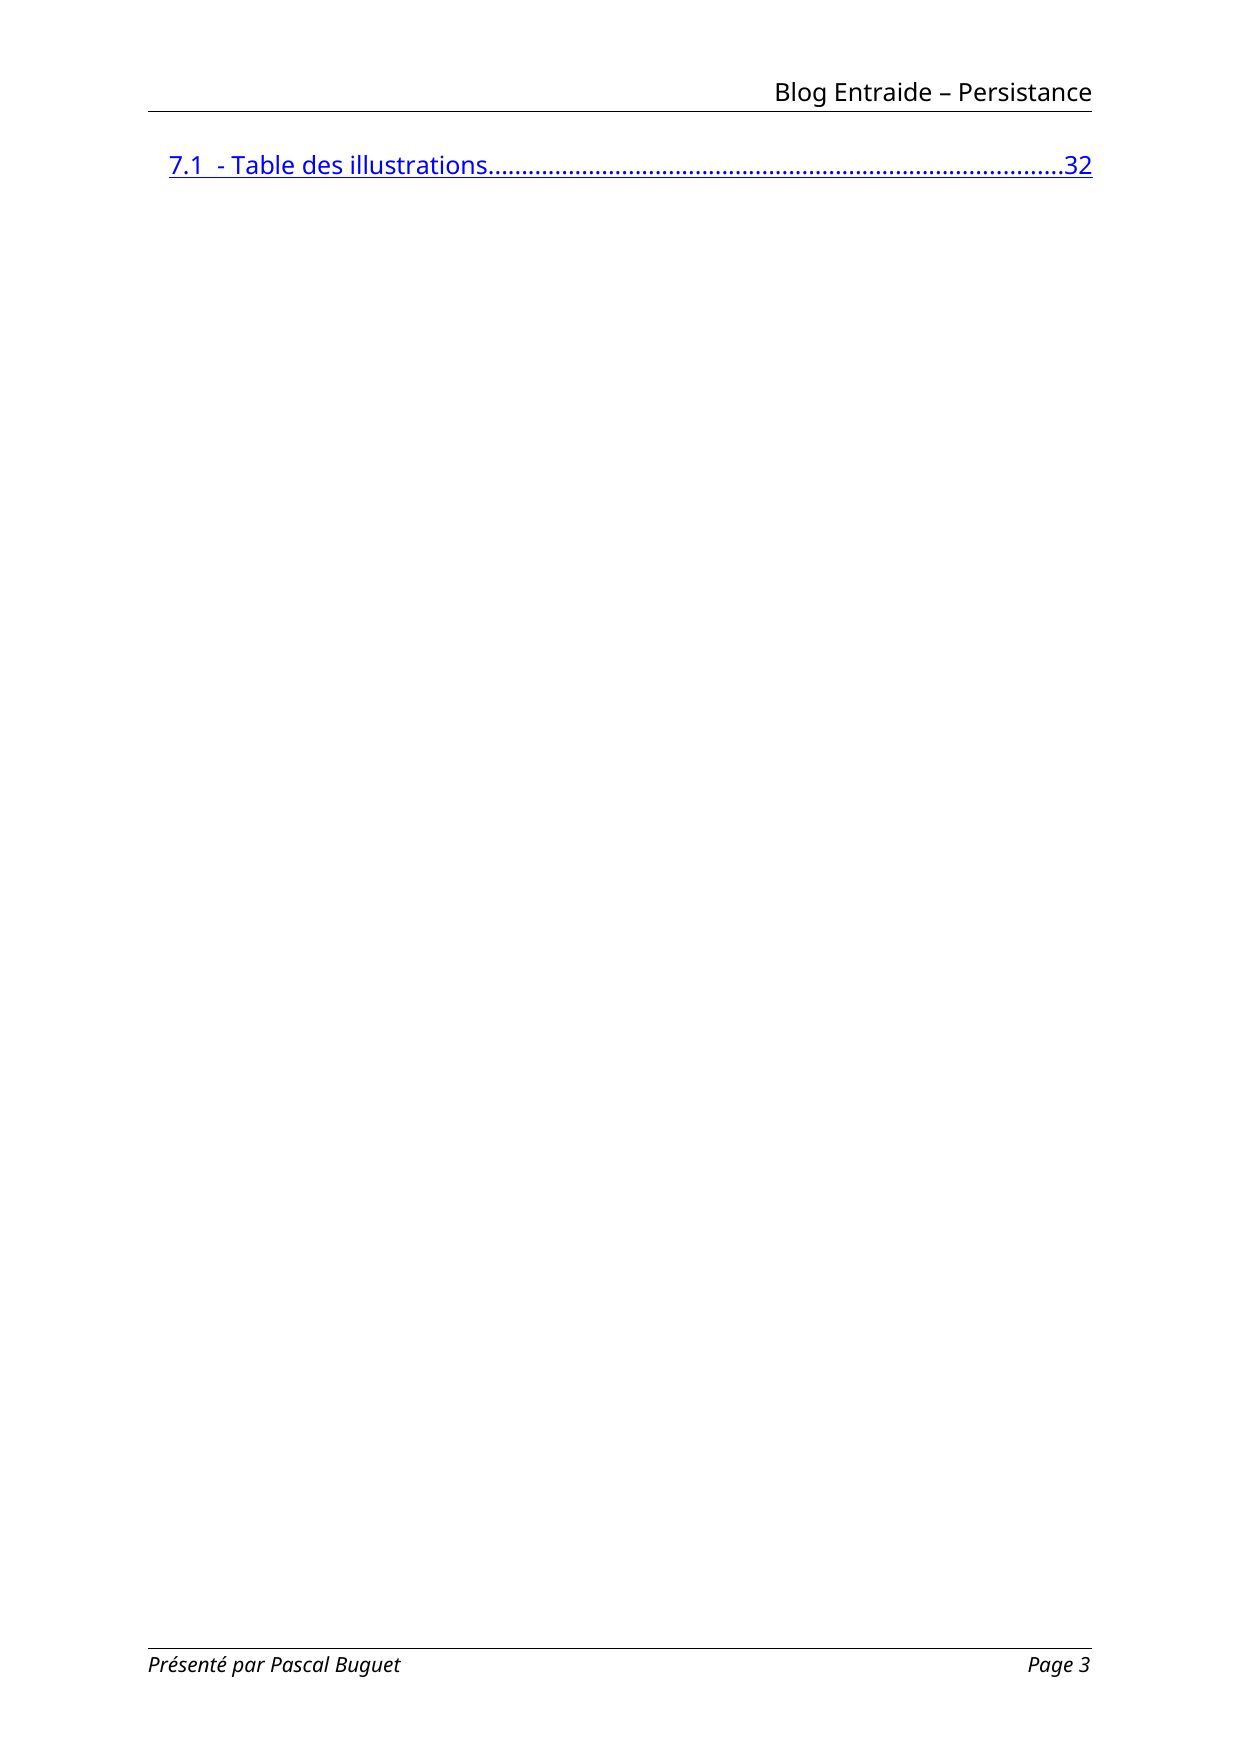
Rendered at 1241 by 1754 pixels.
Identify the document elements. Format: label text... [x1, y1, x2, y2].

text 7.1 - Table des illustrations 32 [168, 148, 1092, 177]
text [168, 178, 1092, 182]
